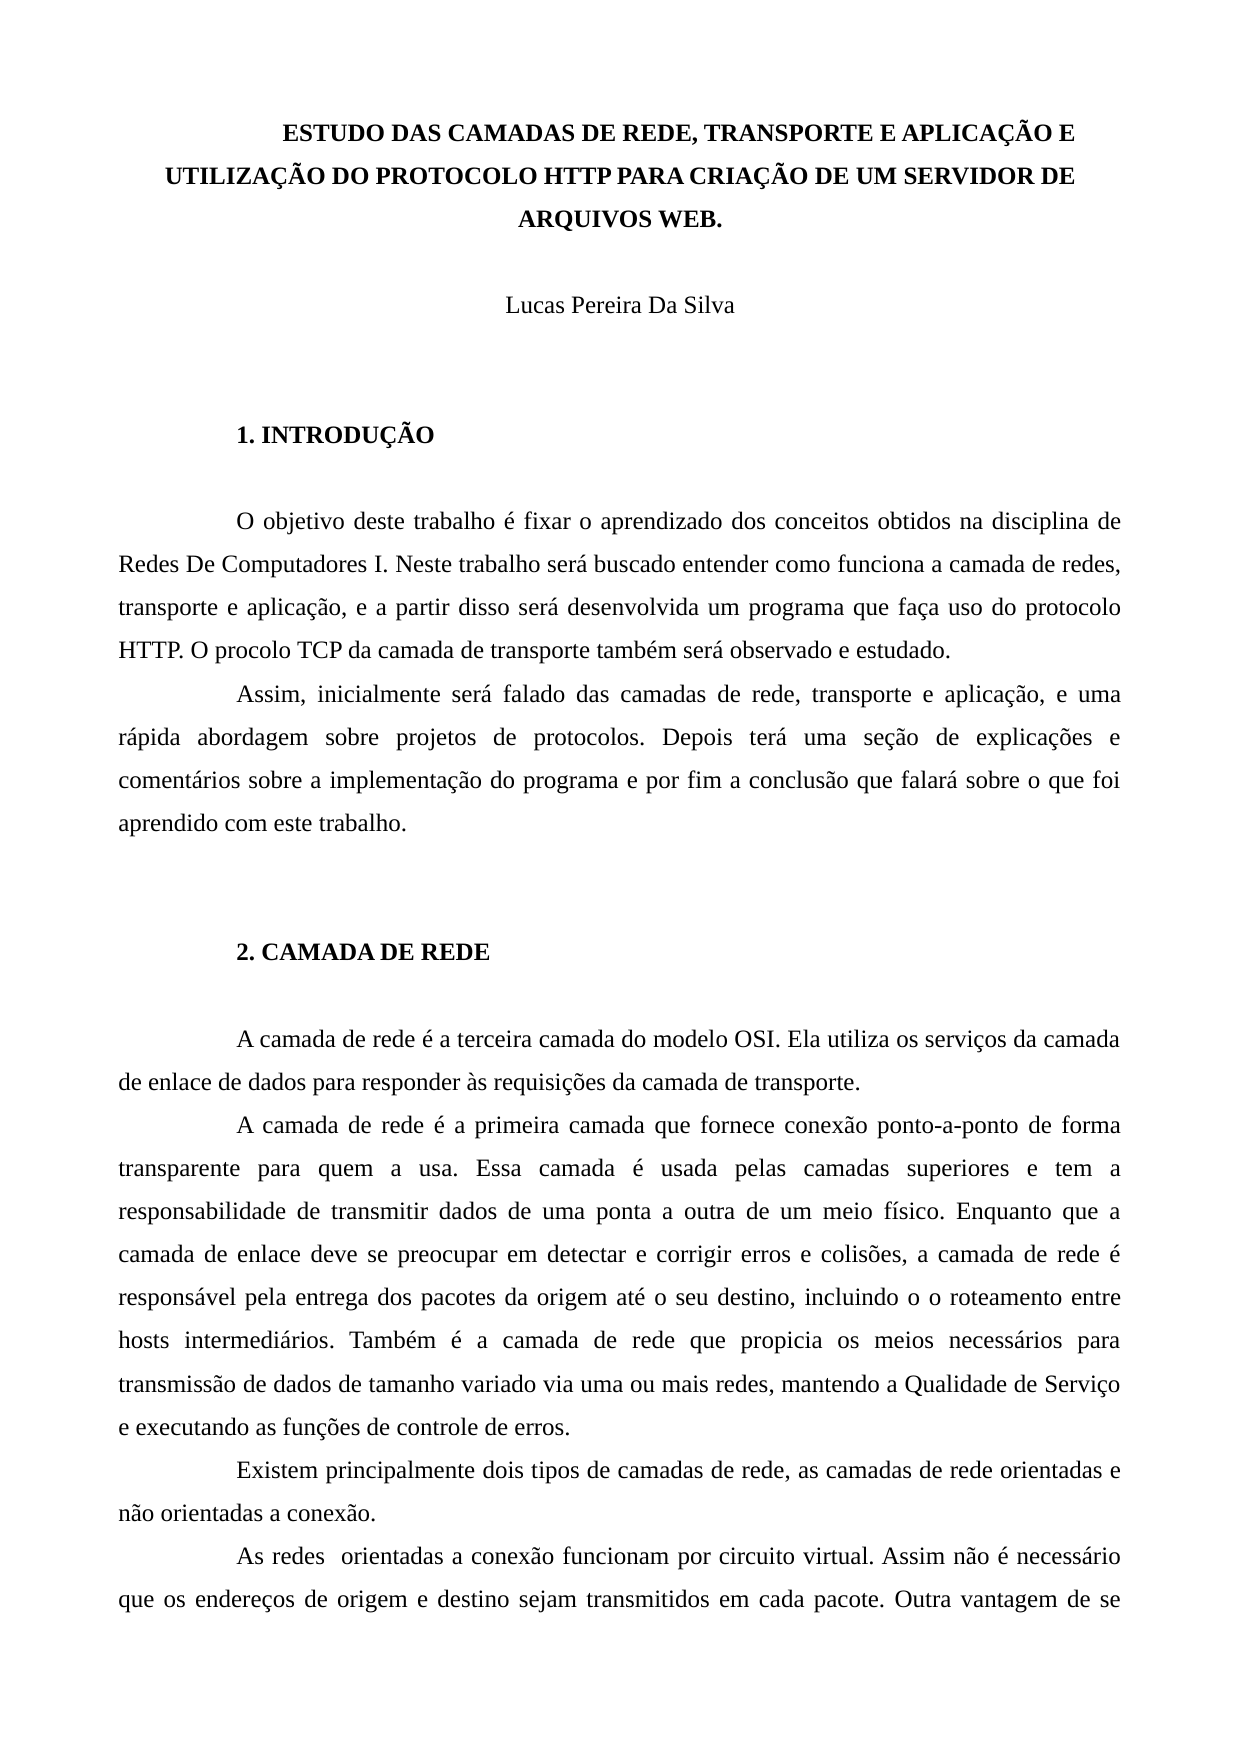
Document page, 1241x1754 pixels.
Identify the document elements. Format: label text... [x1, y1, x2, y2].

text O objetivo deste trabalho é fixar o aprendizado dos conceitos obtidos na disciplina de Redes De Computadores I. Neste trabalho será buscado entender como funciona a camada de redes, transporte e aplicação, e a partir disso será desenvolvida um programa que faça uso do protocolo HTTP. O procolo TCP da camada de transporte também será observado e estudado. [118, 506, 1122, 664]
text 1. Introdução [118, 420, 1122, 449]
text As redes orientadas a conexão funcionam por circuito virtual. Assim não é necessário que os endereços de origem e destino sejam transmitidos em cada pacote. Outra vantagem de se [118, 1541, 1122, 1613]
text 2. Camada de rede [118, 937, 1122, 966]
text A camada de rede é a primeira camada que fornece conexão ponto-a-ponto de forma transparente para quem a usa. Essa camada é usada pelas camadas superiores e tem a responsabilidade de transmitir dados de uma ponta a outra de um meio físico. Enquanto que a camada de enlace deve se preocupar em detectar e corrigir erros e colisões, a camada de rede é responsável pela entrega dos pacotes da origem até o seu destino, incluindo o o roteamento entre hosts intermediários. Também é a camada de rede que propicia os meios necessários para transmissão de dados de tamanho variado via uma ou mais redes, mantendo a Qualidade de Serviço e executando as funções de controle de erros. [118, 1110, 1122, 1441]
text Lucas Pereira Da Silva [118, 291, 1122, 319]
text ESTUDO DAS CAMADAS DE REDE, TRANSPORTE E APLICAÇÃO E UTILIZAÇÃO DO PROTOCOLO HTTP PARA CRIAÇÃO DE UM SERVIDOR DE ARQUIVOS WEB. [118, 118, 1122, 233]
text A camada de rede é a terceira camada do modelo OSI. Ela utiliza os serviços da camada de enlace de dados para responder às requisições da camada de transporte. [118, 1024, 1122, 1096]
text Existem principalmente dois tipos de camadas de rede, as camadas de rede orientadas e não orientadas a conexão. [118, 1455, 1122, 1527]
text Assim, inicialmente será falado das camadas de rede, transporte e aplicação, e uma rápida abordagem sobre projetos de protocolos. Depois terá uma seção de explicações e comentários sobre a implementação do programa e por fim a conclusão que falará sobre o que foi aprendido com este trabalho. [118, 679, 1122, 837]
